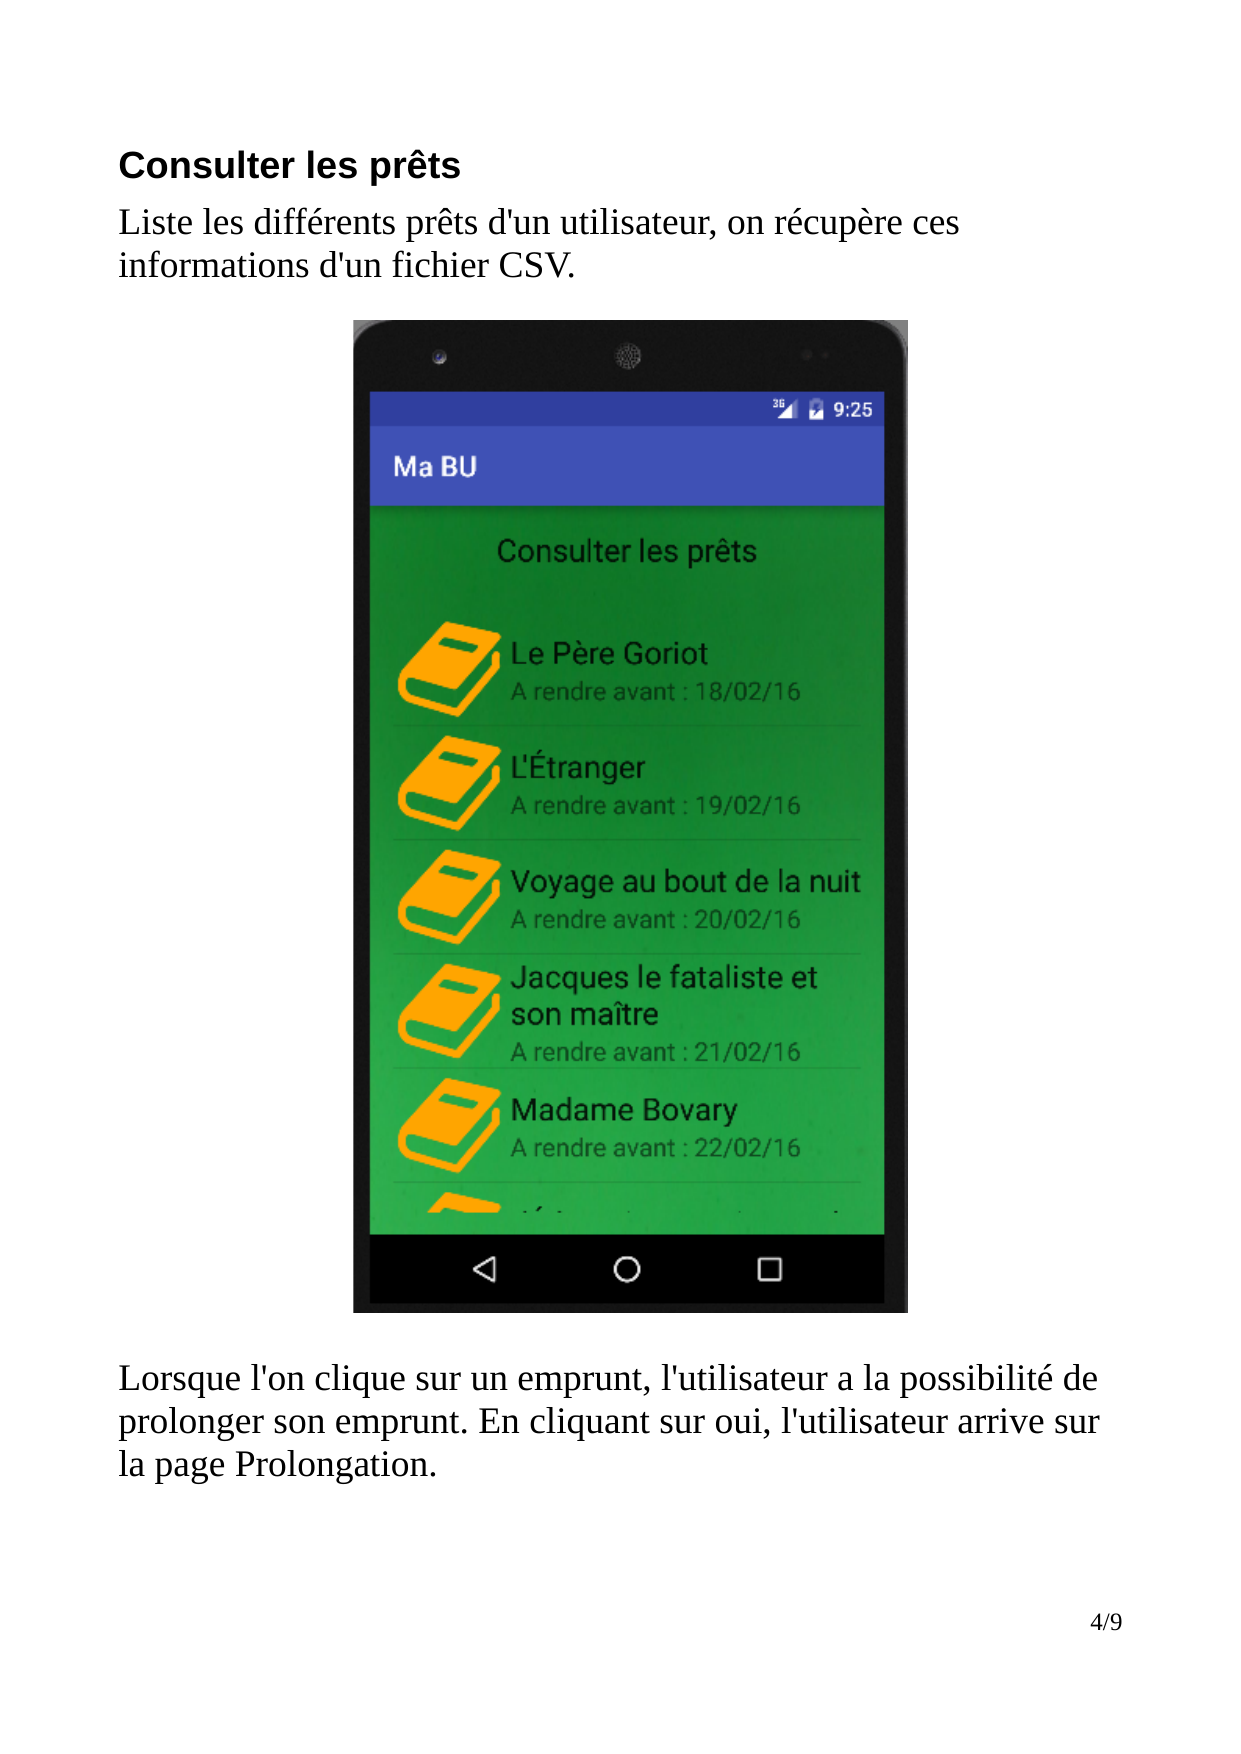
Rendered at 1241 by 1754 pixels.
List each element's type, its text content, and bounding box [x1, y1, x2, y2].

subtitle Consulter les prêts [118, 143, 1122, 187]
picture [353, 320, 908, 1313]
text Liste les différents prêts d'un utilisateur, on récupère ces informations d'un fichier CSV. [118, 199, 1122, 286]
text Lorsque l'on clique sur un emprunt, l'utilisateur a la possibilité de prolonger son emprunt. En cliquant sur oui, l'utilisateur arrive sur la page Prolongation. [118, 1355, 1122, 1484]
